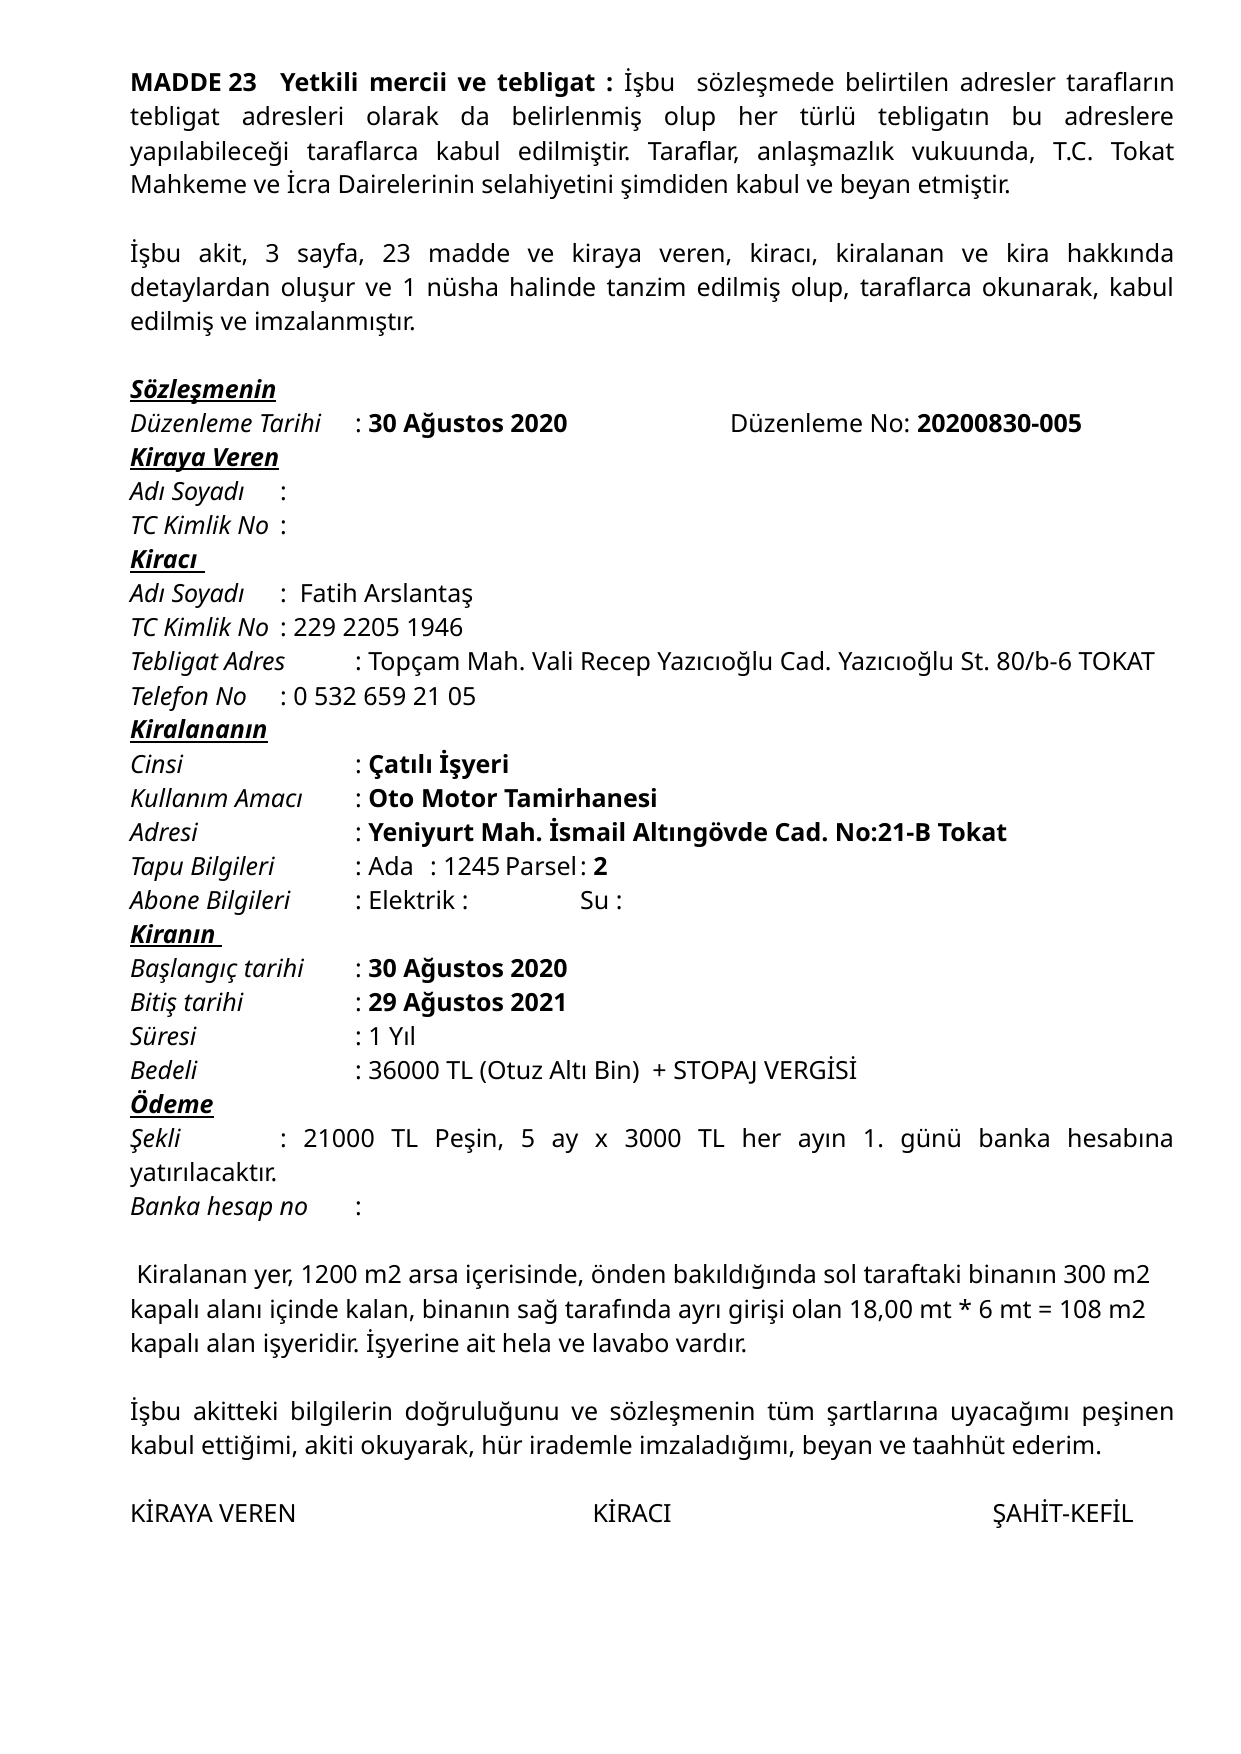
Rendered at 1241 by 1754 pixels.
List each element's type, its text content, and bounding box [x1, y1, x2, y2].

text Kiralanan yer, 1200 m2 arsa içerisinde, önden bakıldığında sol taraftaki binanın 300 m2 kapalı alanı içinde kalan, binanın sağ tarafında ayrı girişi olan 18,00 mt * 6 mt = 108 m2 kapalı alan işyeridir. İşyerine ait hela ve lavabo vardır. [130, 1257, 1175, 1359]
text TC Kimlik No : [130, 508, 1175, 542]
text Cinsi : Çatılı İşyeri [130, 746, 1175, 780]
text Adı Soyadı : Fatih Arslantaş [130, 576, 1175, 610]
list MADDE 23 Yetkili mercii ve tebligat : İşbu sözleşmede belirtilen adresler tarafların tebligat adresleri olarak da belirlenmiş olup her türlü tebligatın bu adreslere yapılabileceği taraflarca kabul edilmiştir. Taraflar, anlaşmazlık vukuunda, T.C. Tokat Mahkeme ve İcra Dairelerinin selahiyetini şimdiden kabul ve beyan etmiştir. [130, 65, 1175, 201]
text Kiracı [130, 542, 1175, 576]
text İşbu akitteki bilgilerin doğruluğunu ve sözleşmenin tüm şartlarına uyacağımı peşinen kabul ettiğimi, akiti okuyarak, hür irademle imzaladığımı, beyan ve taahhüt ederim. [130, 1393, 1175, 1462]
text Telefon No : 0 532 659 21 05 [130, 678, 1175, 712]
text Sözleşmenin [130, 372, 1175, 406]
text Bitiş tarihi : 29 Ağustos 2021 [130, 985, 1175, 1019]
text Adresi : Yeniyurt Mah. İsmail Altıngövde Cad. No:21-B Tokat [130, 814, 1175, 848]
text KİRAYA VEREN KİRACI ŞAHİT-KEFİL [130, 1496, 1175, 1530]
text Kiranın [130, 917, 1175, 951]
text Kullanım Amacı : Oto Motor Tamirhanesi [130, 780, 1175, 814]
text Düzenleme Tarihi : 30 Ağustos 2020 Düzenleme No: 20200830-005 [130, 406, 1175, 440]
text Şekli : 21000 TL Peşin, 5 ay x 3000 TL her ayın 1. günü banka hesabına yatırılacaktır. [130, 1121, 1175, 1189]
text Ödeme [130, 1087, 1175, 1121]
text Bedeli : 36000 TL (Otuz Altı Bin) + STOPAJ VERGİSİ [130, 1053, 1175, 1087]
text Tebligat Adres : Topçam Mah. Vali Recep Yazıcıoğlu Cad. Yazıcıoğlu St. 80/b-6 TOKAT [130, 644, 1175, 678]
text Tapu Bilgileri : Ada : 1245 Parsel : 2 [130, 848, 1175, 882]
list İşbu akit, 3 sayfa, 23 madde ve kiraya veren, kiracı, kiralanan ve kira hakkında detaylardan oluşur ve 1 nüsha halinde tanzim edilmiş olup, taraflarca okunarak, kabul edilmiş ve imzalanmıştır. [130, 235, 1175, 337]
text Abone Bilgileri : Elektrik : Su : [130, 882, 1175, 917]
text Adı Soyadı : [130, 474, 1175, 508]
text Kiralananın [130, 712, 1175, 746]
text Kiraya Veren [130, 440, 1175, 474]
text TC Kimlik No : 229 2205 1946 [130, 610, 1175, 644]
text Süresi : 1 Yıl [130, 1019, 1175, 1053]
text Başlangıç tarihi : 30 Ağustos 2020 [130, 951, 1175, 985]
text Banka hesap no : [130, 1189, 1175, 1223]
